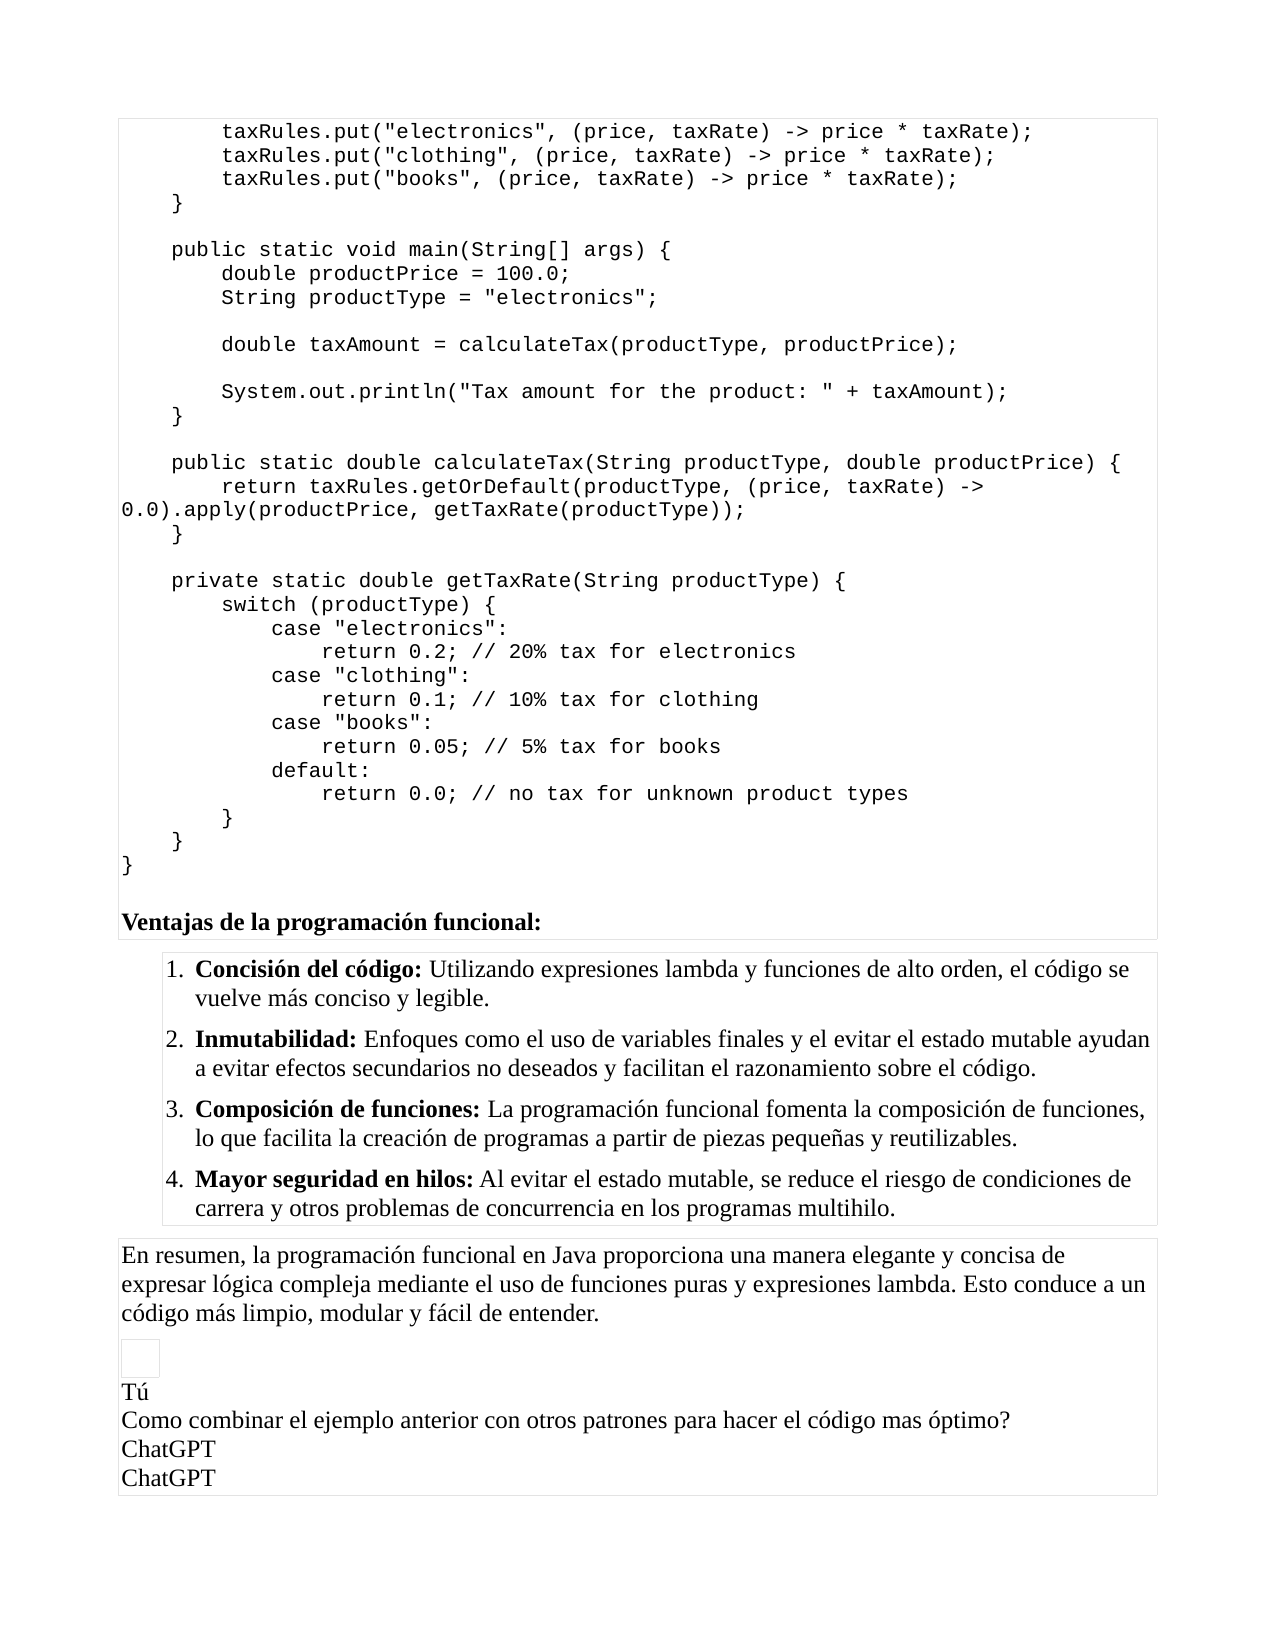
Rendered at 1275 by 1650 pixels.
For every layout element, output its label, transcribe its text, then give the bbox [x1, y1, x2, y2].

text case "clothing": [119, 662, 1157, 686]
text Ventajas de la programación funcional: [119, 904, 1157, 939]
list Mayor seguridad en hilos: Al evitar el estado mutable, se reduce el riesgo de condiciones de carrera y otros problemas de concurrencia en los programas multihilo. [163, 1162, 1157, 1225]
text private static double getTaxRate(String productType) { [119, 567, 1157, 591]
list Inmutabilidad: Enfoques como el uso de variables finales y el evitar el estado mutable ayudan a evitar efectos secundarios no deseados y facilitan el razonamiento sobre el código. [163, 1022, 1157, 1082]
text taxRules.put("books", (price, taxRate) -> price * taxRate); [119, 165, 1157, 189]
text } [119, 851, 1157, 878]
text } [119, 189, 1157, 216]
list Concisión del código: Utilizando expresiones lambda y funciones de alto orden, el código se vuelve más conciso y legible. [163, 953, 1157, 1012]
text switch (productType) { [119, 591, 1157, 615]
text } [119, 402, 1157, 428]
text } [119, 827, 1157, 851]
text case "electronics": [119, 615, 1157, 638]
text double productPrice = 100.0; [119, 260, 1157, 284]
text public static double calculateTax(String productType, double productPrice) { [119, 449, 1157, 473]
text return 0.05; // 5% tax for books [119, 733, 1157, 757]
text default: [119, 757, 1157, 780]
text return taxRules.getOrDefault(productType, (price, taxRate) -> 0.0).apply(productPrice, getTaxRate(productType)); [119, 473, 1157, 520]
text taxRules.put("electronics", (price, taxRate) -> price * taxRate); [119, 119, 1157, 142]
text ChatGPT [119, 1460, 1157, 1495]
text return 0.1; // 10% tax for clothing [119, 686, 1157, 709]
text Tú [119, 1374, 1157, 1403]
list Composición de funciones: La programación funcional fomenta la composición de funciones, lo que facilita la creación de programas a partir de piezas pequeñas y reutilizables. [163, 1092, 1157, 1152]
text Como combinar el ejemplo anterior con otros patrones para hacer el código mas óptimo? [119, 1403, 1157, 1431]
text taxRules.put("clothing", (price, taxRate) -> price * taxRate); [119, 142, 1157, 165]
text } [119, 520, 1157, 547]
text ChatGPT [119, 1431, 1157, 1460]
text public static void main(String[] args) { [119, 236, 1157, 260]
text double taxAmount = calculateTax(productType, productPrice); [119, 331, 1157, 358]
text case "books": [119, 709, 1157, 733]
text return 0.2; // 20% tax for electronics [119, 638, 1157, 662]
text String productType = "electronics"; [119, 284, 1157, 310]
text En resumen, la programación funcional en Java proporciona una manera elegante y concisa de expresar lógica compleja mediante el uso de funciones puras y expresiones lambda. Esto conduce a un código más limpio, modular y fácil de entender. [119, 1239, 1157, 1327]
text } [119, 804, 1157, 827]
text return 0.0; // no tax for unknown product types [119, 780, 1157, 804]
text System.out.println("Tax amount for the product: " + taxAmount); [119, 378, 1157, 402]
